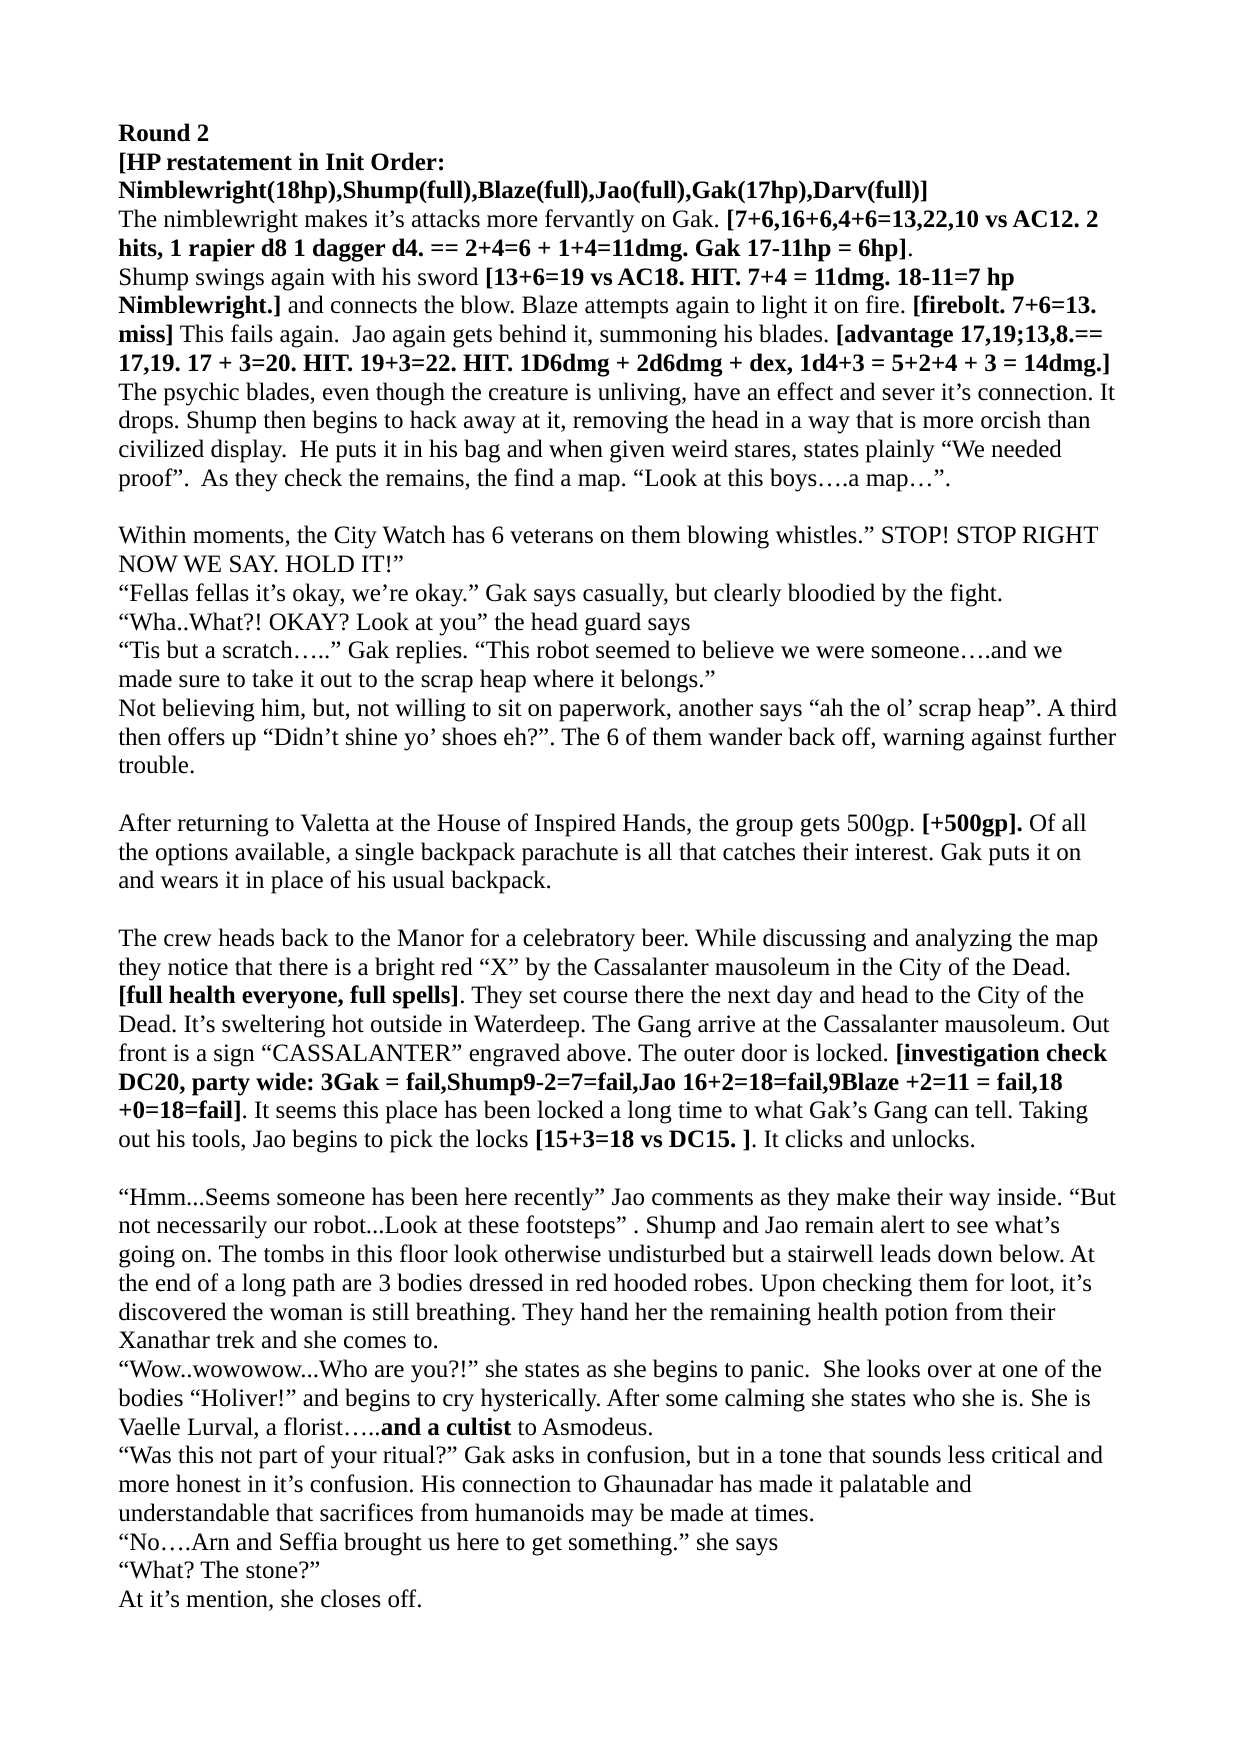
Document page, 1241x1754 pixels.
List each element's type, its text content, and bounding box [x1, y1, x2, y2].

text The nimblewright makes it’s attacks more fervantly on Gak. [7+6,16+6,4+6=13,22,10 vs AC12. 2 hits, 1 rapier d8 1 dagger d4. == 2+4=6 + 1+4=11dmg. Gak 17-11hp = 6hp]. [118, 204, 1122, 262]
text [HP restatement in Init Order: Nimblewright(18hp),Shump(full),Blaze(full),Jao(full),Gak(17hp),Darv(full)] [118, 147, 1122, 204]
text “What? The stone?” [118, 1556, 1122, 1584]
text “Tis but a scratch…..” Gak replies. “This robot seemed to believe we were someone….and we made sure to take it out to the scrap heap where it belongs.” [118, 636, 1122, 693]
text After returning to Valetta at the House of Inspired Hands, the group gets 500gp. [+500gp]. Of all the options available, a single backpack parachute is all that catches their interest. Gak puts it on and wears it in place of his usual backpack. [118, 808, 1122, 894]
text Not believing him, but, not willing to sit on paperwork, another says “ah the ol’ scrap heap”. A third then offers up “Didn’t shine yo’ shoes eh?”. The 6 of them wander back off, warning against further trouble. [118, 693, 1122, 779]
text The crew heads back to the Manor for a celebratory beer. While discussing and analyzing the map they notice that there is a bright red “X” by the Cassalanter mausoleum in the City of the Dead. [118, 923, 1122, 981]
text “Hmm...Seems someone has been here recently” Jao comments as they make their way inside. “But not necessarily our robot...Look at these footsteps” . Shump and Jao remain alert to see what’s going on. The tombs in this floor look otherwise undisturbed but a stairwell leads down below. At the end of a long path are 3 bodies dressed in red hooded robes. Upon checking them for loot, it’s discovered the woman is still breathing. They hand her the remaining health potion from their Xanathar trek and she comes to. [118, 1182, 1122, 1354]
text “Wow..wowowow...Who are you?!” she states as she begins to panic. She looks over at one of the bodies “Holiver!” and begins to cry hysterically. After some calming she states who she is. She is Vaelle Lurval, a florist…..and a cultist to Asmodeus. [118, 1354, 1122, 1441]
text Within moments, the City Watch has 6 veterans on them blowing whistles.” STOP! STOP RIGHT NOW WE SAY. HOLD IT!” [118, 521, 1122, 578]
text Round 2 [118, 118, 1122, 147]
text “No….Arn and Seffia brought us here to get something.” she says [118, 1527, 1122, 1556]
text [full health everyone, full spells]. They set course there the next day and head to the City of the Dead. It’s sweltering hot outside in Waterdeep. The Gang arrive at the Cassalanter mausoleum. Out front is a sign “CASSALANTER” engraved above. The outer door is locked. [investigation check DC20, party wide: 3Gak = fail,Shump9-2=7=fail,Jao 16+2=18=fail,9Blaze +2=11 = fail,18 +0=18=fail]. It seems this place has been locked a long time to what Gak’s Gang can tell. Taking out his tools, Jao begins to pick the locks [15+3=18 vs DC15. ]. It clicks and unlocks. [118, 981, 1122, 1153]
text “Fellas fellas it’s okay, we’re okay.” Gak says casually, but clearly bloodied by the fight. [118, 578, 1122, 607]
text “Wha..What?! OKAY? Look at you” the head guard says [118, 607, 1122, 636]
text “Was this not part of your ritual?” Gak asks in confusion, but in a tone that sounds less critical and more honest in it’s confusion. His connection to Ghaunadar has made it palatable and understandable that sacrifices from humanoids may be made at times. [118, 1441, 1122, 1527]
text At it’s mention, she closes off. [118, 1584, 1122, 1613]
text Shump swings again with his sword [13+6=19 vs AC18. HIT. 7+4 = 11dmg. 18-11=7 hp Nimblewright.] and connects the blow. Blaze attempts again to light it on fire. [firebolt. 7+6=13. miss] This fails again. Jao again gets behind it, summoning his blades. [advantage 17,19;13,8.== 17,19. 17 + 3=20. HIT. 19+3=22. HIT. 1D6dmg + 2d6dmg + dex, 1d4+3 = 5+2+4 + 3 = 14dmg.] The psychic blades, even though the creature is unliving, have an effect and sever it’s connection. It drops. Shump then begins to hack away at it, removing the head in a way that is more orcish than civilized display. He puts it in his bag and when given weird stares, states plainly “We needed proof”. As they check the remains, the find a map. “Look at this boys….a map…”. [118, 262, 1122, 492]
